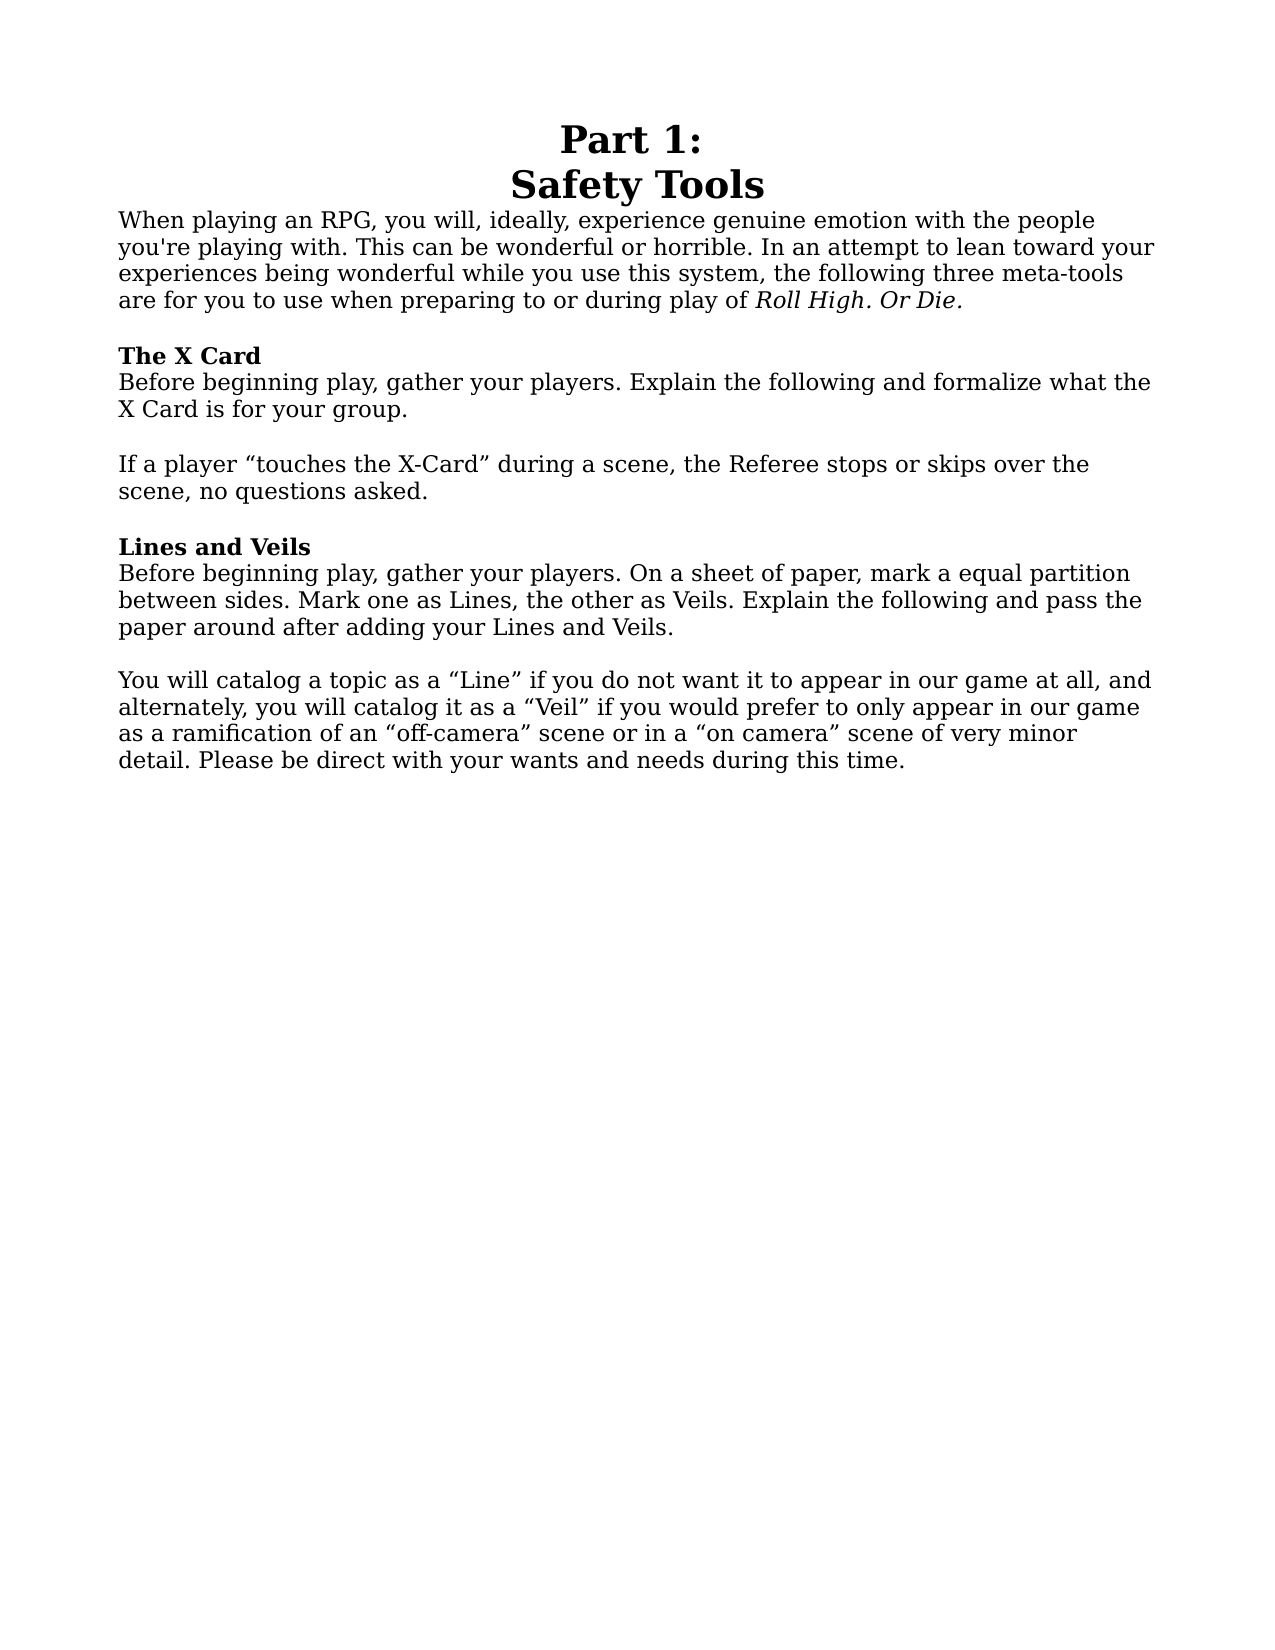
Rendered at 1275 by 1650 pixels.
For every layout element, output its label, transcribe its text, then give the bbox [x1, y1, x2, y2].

text You will catalog a topic as a “Line” if you do not want it to appear in our game at all, and alternately, you will catalog it as a “Veil” if you would prefer to only appear in our game as a ramification of an “off-camera” scene or in a “on camera” scene of very minor detail. Please be direct with your wants and needs during this time. [118, 667, 1157, 774]
subtitle Part 1: [118, 118, 1157, 163]
subtitle Safety Tools [118, 163, 1157, 207]
text The X Card [118, 343, 1157, 369]
text Before beginning play, gather your players. On a sheet of paper, mark a equal partition between sides. Mark one as Lines, the other as Veils. Explain the following and pass the paper around after adding your Lines and Veils. [118, 561, 1157, 641]
text When playing an RPG, you will, ideally, experience genuine emotion with the people you're playing with. This can be wonderful or horrible. In an attempt to lean toward your experiences being wonderful while you use this system, the following three meta-tools are for you to use when preparing to or during play of Roll High. Or Die. [118, 207, 1157, 314]
text If a player “touches the X-Card” during a scene, the Referee stops or skips over the scene, no questions asked. [118, 452, 1157, 505]
text Lines and Veils [118, 534, 1157, 561]
text Before beginning play, gather your players. Explain the following and formalize what the X Card is for your group. [118, 369, 1157, 423]
